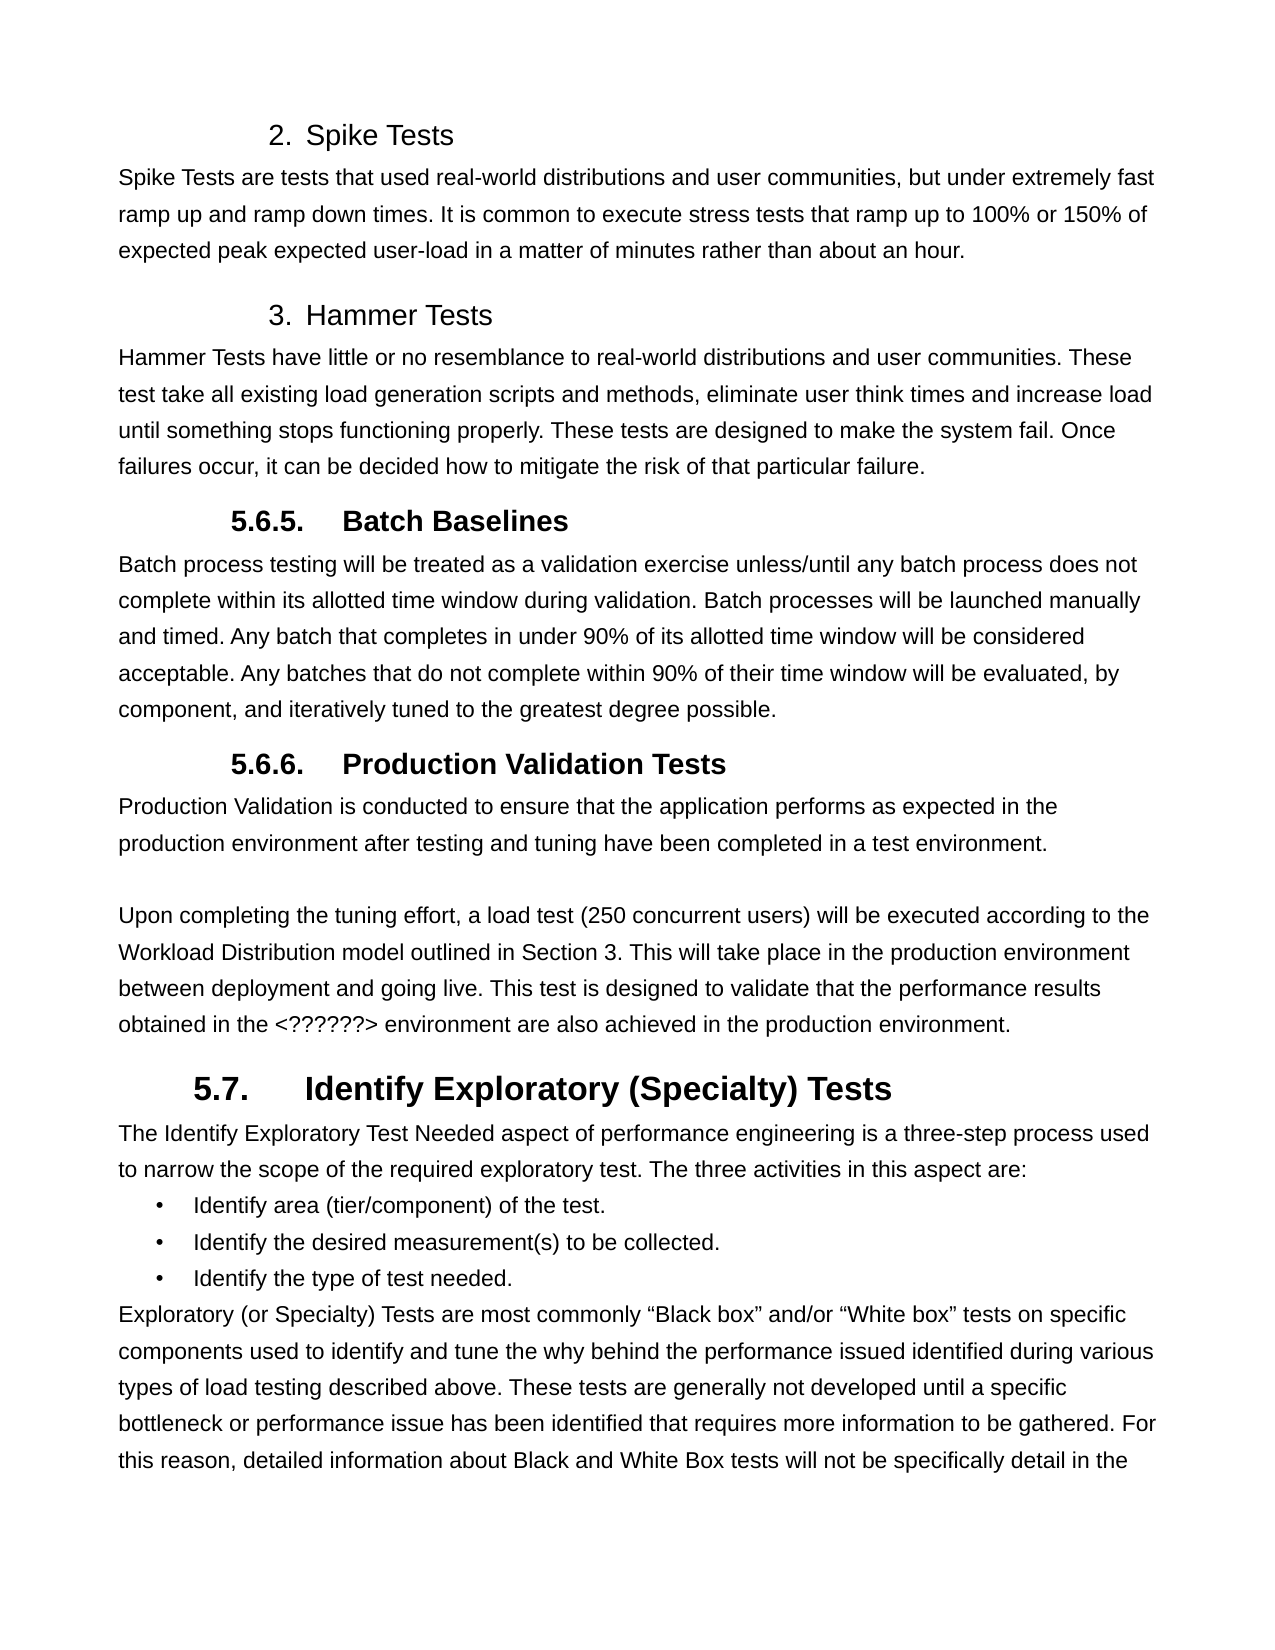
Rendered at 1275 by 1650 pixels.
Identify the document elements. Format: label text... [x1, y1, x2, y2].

subtitle Spike Tests [268, 118, 1157, 152]
list Identify the desired measurement(s) to be collected. [156, 1229, 1157, 1255]
text Batch process testing will be treated as a validation exercise unless/until any batch process does not complete within its allotted time window during validation. Batch processes will be launched manually and timed. Any batch that completes in under 90% of its allotted time window will be considered acceptable. Any batches that do not complete within 90% of their time window will be evaluated, by component, and iteratively tuned to the greatest degree possible. [118, 551, 1157, 722]
text Hammer Tests have little or no resemblance to real-world distributions and user communities. These test take all existing load generation scripts and methods, eliminate user think times and increase load until something stops functioning properly. These tests are designed to make the system fail. Once failures occur, it can be decided how to mitigate the risk of that particular failure. [118, 344, 1157, 480]
text The Identify Exploratory Test Needed aspect of performance engineering is a three-step process used to narrow the scope of the required exploratory test. The three activities in this aspect are: [118, 1119, 1157, 1182]
text Spike Tests are tests that used real-world distributions and user communities, but under extremely fast ramp up and ramp down times. It is common to execute stress tests that ramp up to 100% or 150% of expected peak expected user-load in a matter of minutes rather than about an hour. [118, 164, 1157, 263]
list Identify the type of test needed. [156, 1265, 1157, 1291]
list Identify area (tier/component) of the test. [156, 1192, 1157, 1219]
text Upon completing the tuning effort, a load test (250 concurrent users) will be executed according to the Workload Distribution model outlined in Section 3. This will take place in the production environment between deployment and going live. This test is designed to validate that the performance results obtained in the <??????> environment are also achieved in the production environment. [118, 902, 1157, 1038]
subtitle Batch Baselines [231, 504, 1157, 538]
text Production Validation is conducted to ensure that the application performs as expected in the production environment after testing and tuning have been completed in a test environment. [118, 793, 1157, 856]
text Exploratory (or Specialty) Tests are most commonly “Black box” and/or “White box” tests on specific components used to identify and tune the why behind the performance issued identified during various types of load testing described above. These tests are generally not developed until a specific bottleneck or performance issue has been identified that requires more information to be gathered. For this reason, detailed information about Black and White Box tests will not be specifically detail in the [118, 1301, 1157, 1473]
subtitle Identify Exploratory (Specialty) Tests [193, 1068, 1157, 1107]
subtitle Hammer Tests [268, 298, 1157, 332]
subtitle Production Validation Tests [231, 747, 1157, 781]
